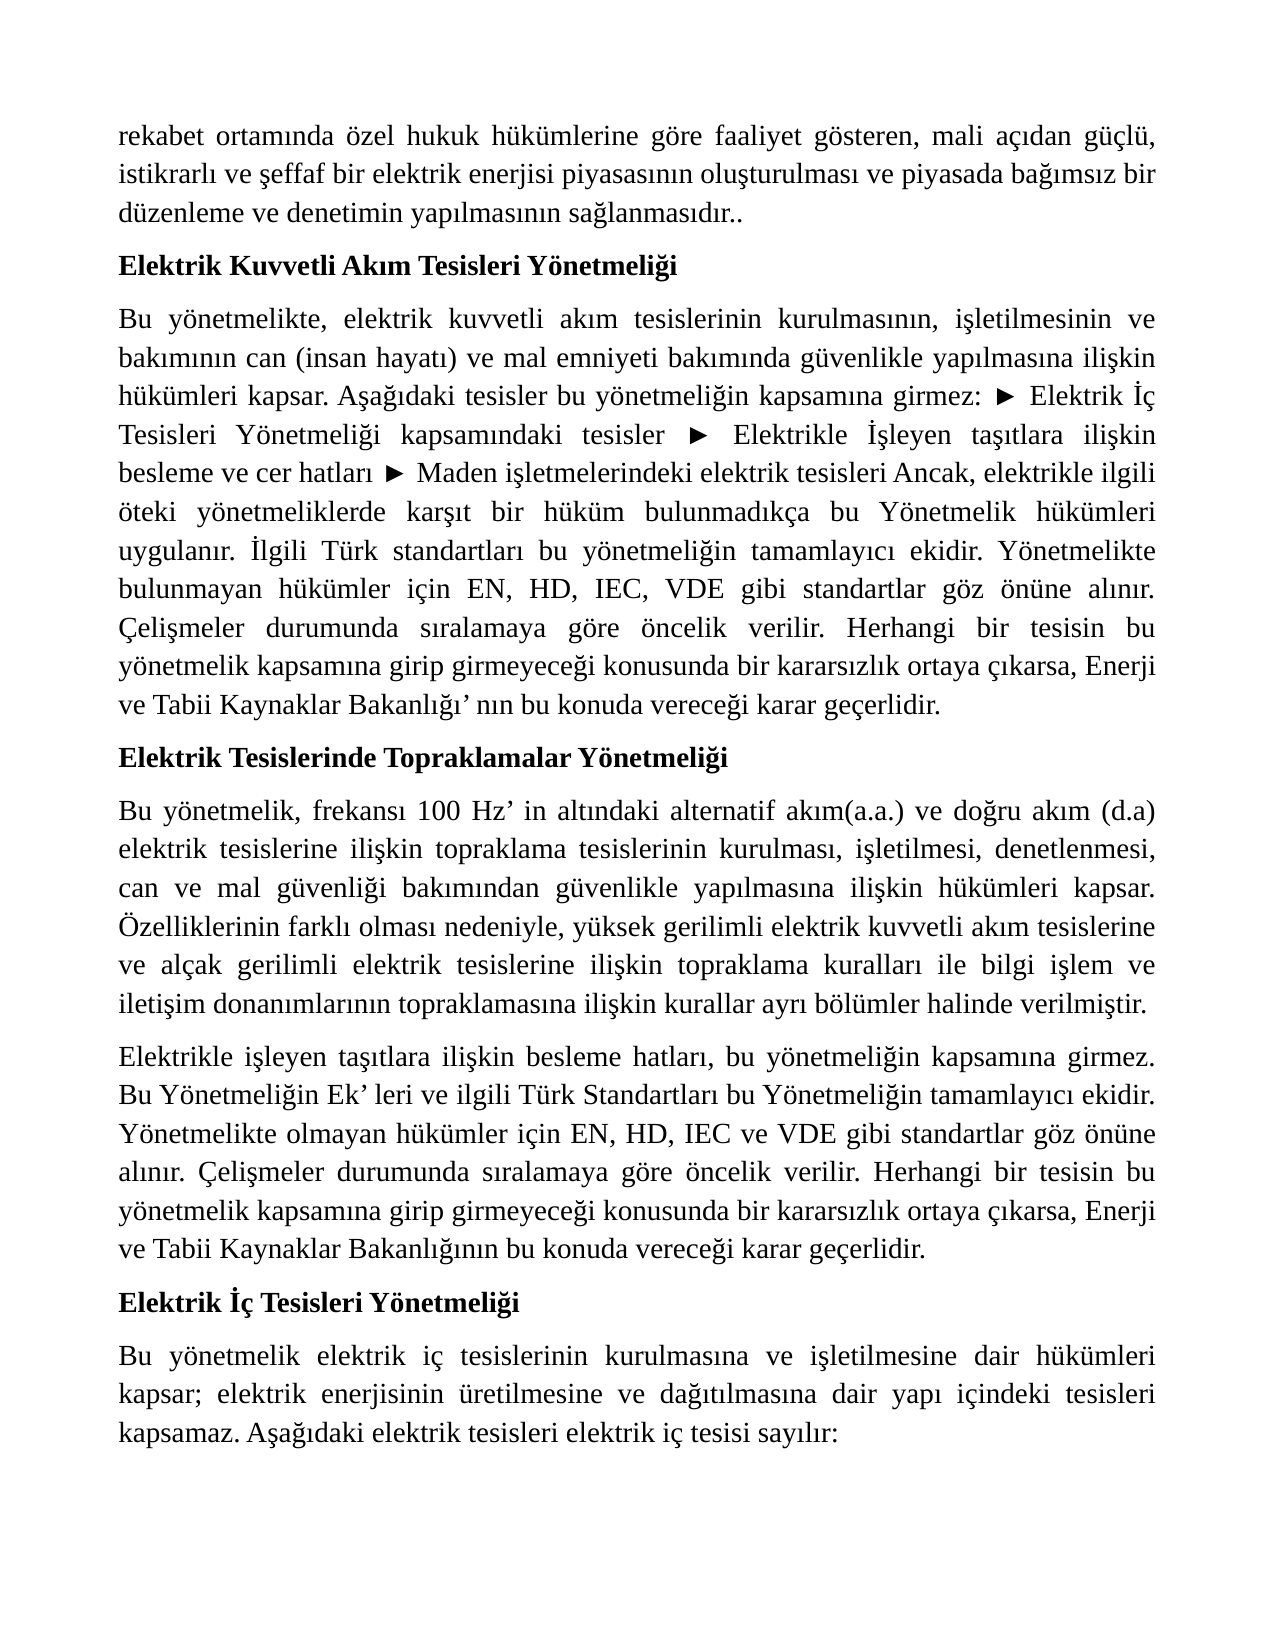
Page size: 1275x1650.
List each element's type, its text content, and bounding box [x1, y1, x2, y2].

text Bu yönetmelik elektrik iç tesislerinin kurulmasına ve işletilmesine dair hükümleri kapsar; elektrik enerjisinin üretilmesine ve dağıtılmasına dair yapı içindeki tesisleri kapsamaz. Aşağıdaki elektrik tesisleri elektrik iç tesisi sayılır: [118, 1338, 1157, 1448]
text Elektrik Kuvvetli Akım Tesisleri Yönetmeliği [118, 248, 1157, 282]
text Bu yönetmelik, frekansı 100 Hz’ in altındaki alternatif akım(a.a.) ve doğru akım (d.a) elektrik tesislerine ilişkin topraklama tesislerinin kurulması, işletilmesi, denetlenmesi, can ve mal güvenliği bakımından güvenlikle yapılmasına ilişkin hükümleri kapsar. Özelliklerinin farklı olması nedeniyle, yüksek gerilimli elektrik kuvvetli akım tesislerine ve alçak gerilimli elektrik tesislerine ilişkin topraklama kuralları ile bilgi işlem ve iletişim donanımlarının topraklamasına ilişkin kurallar ayrı bölümler halinde verilmiştir. [118, 793, 1157, 1019]
text Bu yönetmelikte, elektrik kuvvetli akım tesislerinin kurulmasının, işletilmesinin ve bakımının can (insan hayatı) ve mal emniyeti bakımında güvenlikle yapılmasına ilişkin hükümleri kapsar. Aşağıdaki tesisler bu yönetmeliğin kapsamına girmez: ► Elektrik İç Tesisleri Yönetmeliği kapsamındaki tesisler ► Elektrikle İşleyen taşıtlara ilişkin besleme ve cer hatları ► Maden işletmelerindeki elektrik tesisleri Ancak, elektrikle ilgili öteki yönetmeliklerde karşıt bir hüküm bulunmadıkça bu Yönetmelik hükümleri uygulanır. İlgili Türk standartları bu yönetmeliğin tamamlayıcı ekidir. Yönetmelikte bulunmayan hükümler için EN, HD, IEC, VDE gibi standartlar göz önüne alınır. Çelişmeler durumunda sıralamaya göre öncelik verilir. Herhangi bir tesisin bu yönetmelik kapsamına girip girmeyeceği konusunda bir kararsızlık ortaya çıkarsa, Enerji ve Tabii Kaynaklar Bakanlığı’ nın bu konuda vereceği karar geçerlidir. [118, 301, 1157, 720]
text rekabet ortamında özel hukuk hükümlerine göre faaliyet gösteren, mali açıdan güçlü, istikrarlı ve şeffaf bir elektrik enerjisi piyasasının oluşturulması ve piyasada bağımsız bir düzenleme ve denetimin yapılmasının sağlanmasıdır.. [118, 118, 1157, 229]
text Elektrikle işleyen taşıtlara ilişkin besleme hatları, bu yönetmeliğin kapsamına girmez. Bu Yönetmeliğin Ek’ leri ve ilgili Türk Standartları bu Yönetmeliğin tamamlayıcı ekidir. Yönetmelikte olmayan hükümler için EN, HD, IEC ve VDE gibi standartlar göz önüne alınır. Çelişmeler durumunda sıralamaya göre öncelik verilir. Herhangi bir tesisin bu yönetmelik kapsamına girip girmeyeceği konusunda bir kararsızlık ortaya çıkarsa, Enerji ve Tabii Kaynaklar Bakanlığının bu konuda vereceği karar geçerlidir. [118, 1039, 1157, 1265]
text Elektrik İç Tesisleri Yönetmeliği [118, 1285, 1157, 1318]
text Elektrik Tesislerinde Topraklamalar Yönetmeliği [118, 740, 1157, 773]
